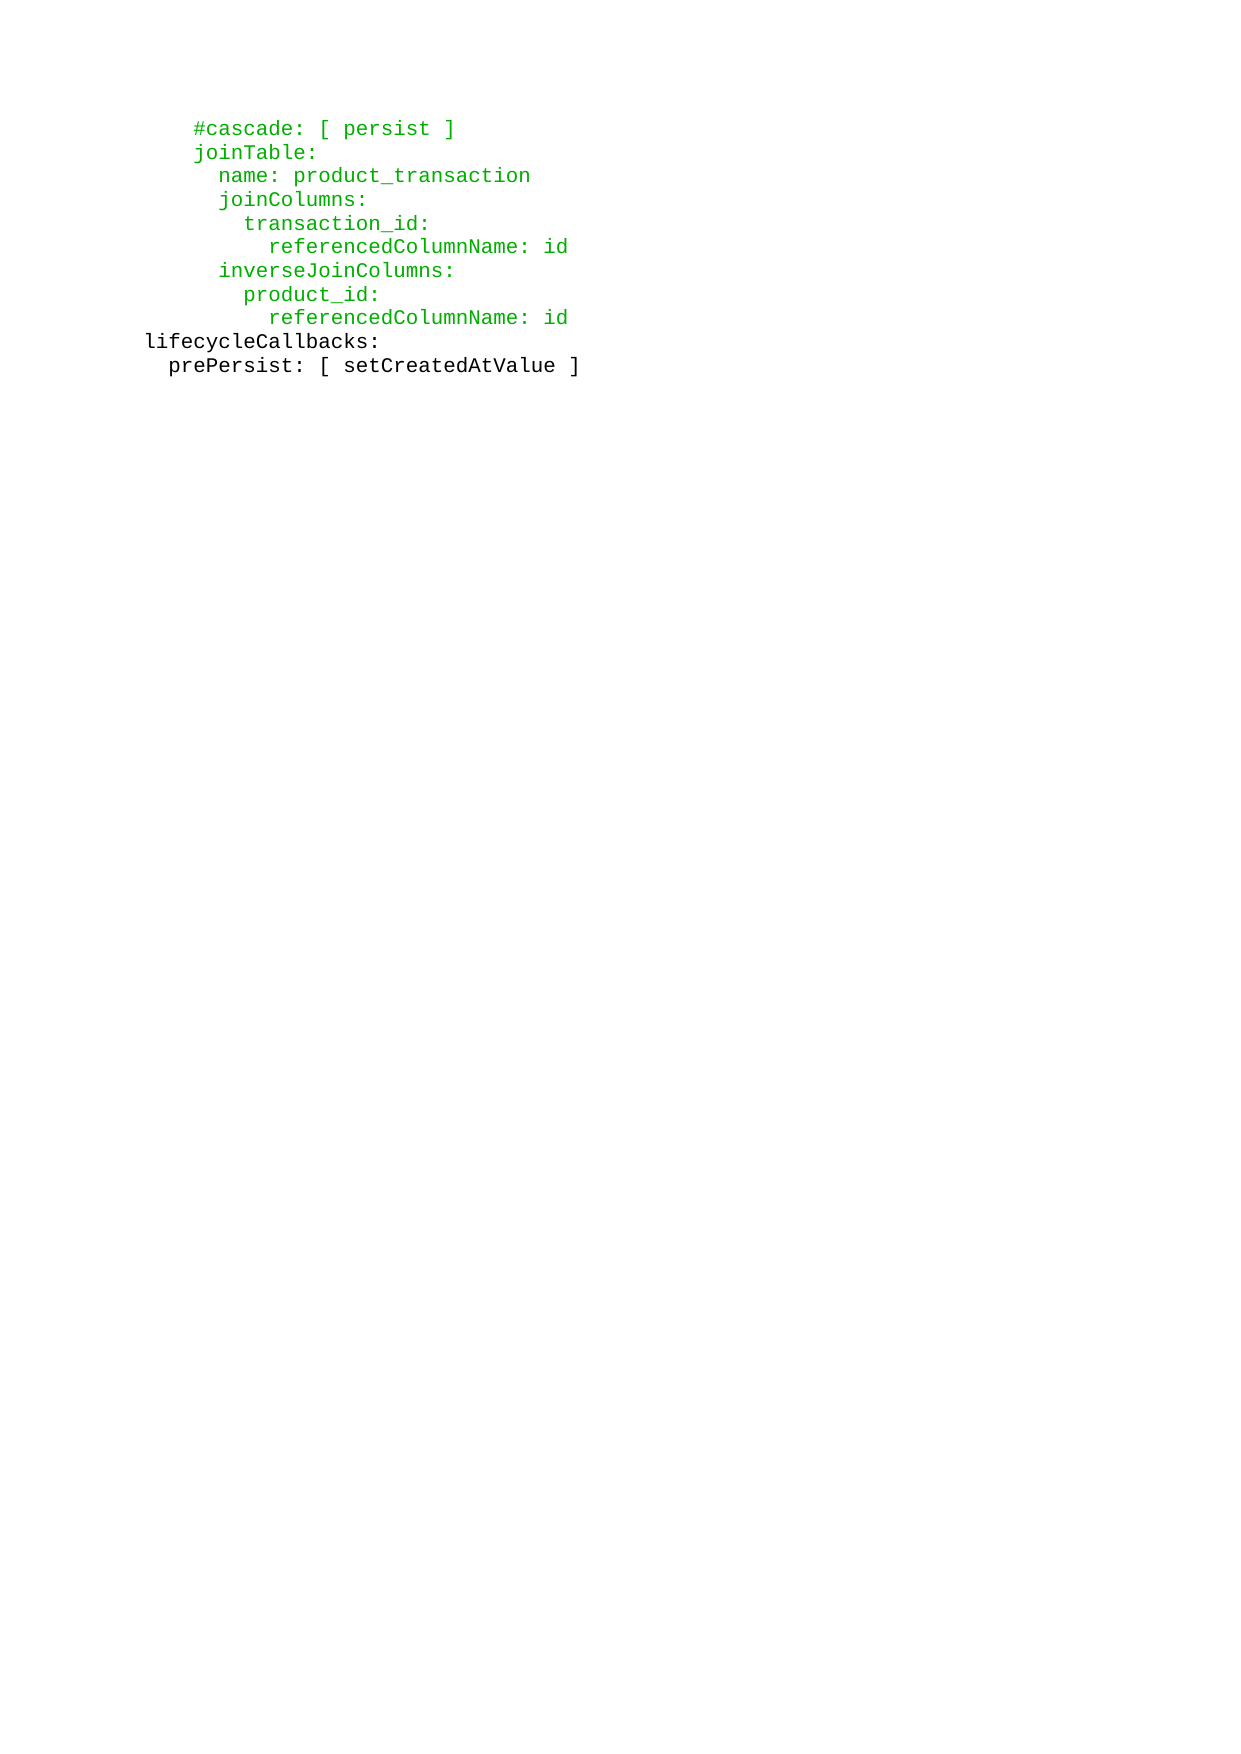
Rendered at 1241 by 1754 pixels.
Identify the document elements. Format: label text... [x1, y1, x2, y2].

text referencedColumnName: id [118, 236, 1122, 260]
text transaction_id: [118, 213, 1122, 236]
text prePersist: [ setCreatedAtValue ] [118, 354, 1122, 378]
text joinColumns: [118, 189, 1122, 213]
text lifecycleCallbacks: [118, 331, 1122, 354]
text product_id: [118, 284, 1122, 307]
text name: product_transaction [118, 165, 1122, 189]
text joinTable: [118, 142, 1122, 165]
text #cascade: [ persist ] [118, 118, 1122, 142]
text inverseJoinColumns: [118, 260, 1122, 284]
text referencedColumnName: id [118, 307, 1122, 331]
